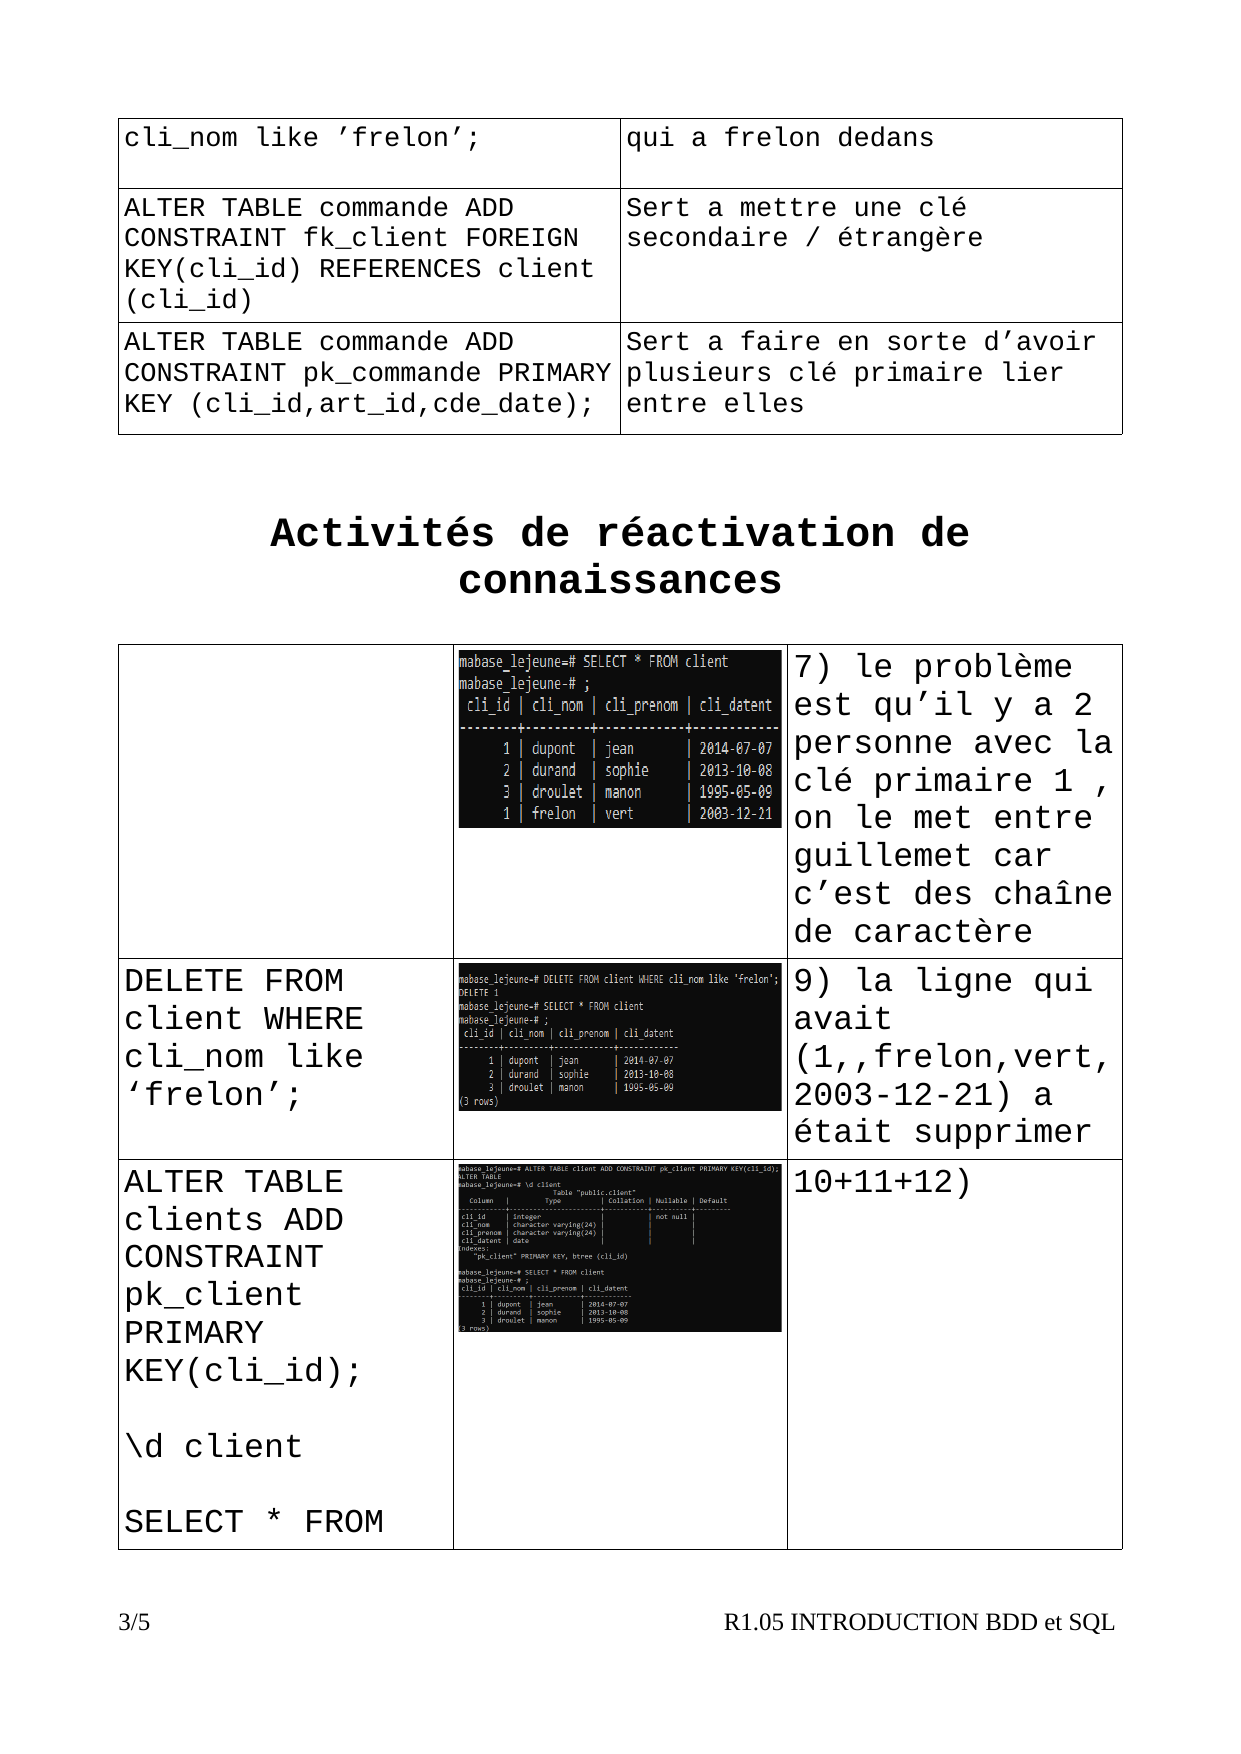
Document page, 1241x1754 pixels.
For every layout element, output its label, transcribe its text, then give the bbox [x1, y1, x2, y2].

table_header [454, 645, 787, 958]
table_cell ALTER TABLE clients ADD CONSTRAINT pk_client PRIMARY KEY(cli_id); \d client SELECT * FROM [119, 1160, 453, 1548]
text Activités de réactivation de connaissances [118, 512, 1122, 606]
table_cell qui a frelon dedans [621, 119, 1122, 188]
table_cell DELETE FROM client WHERE cli_nom like ‘frelon’; [119, 959, 453, 1159]
table_cell cli_nom like ’frelon’; [119, 119, 620, 188]
table_cell [454, 1160, 787, 1548]
picture [458, 650, 782, 828]
table_cell Sert a faire en sorte d’avoir plusieurs clé primaire lier entre elles [621, 323, 1122, 434]
table_cell 9) la ligne qui avait (1,,frelon,vert,2003-12-21) a était supprimer [788, 959, 1122, 1159]
table_cell 10+11+12) [788, 1160, 1122, 1548]
table_cell Sert a mettre une clé secondaire / étrangère [621, 189, 1122, 322]
table_header [119, 645, 453, 958]
table_cell [454, 959, 787, 1159]
picture [458, 1164, 782, 1332]
table_header 7) le problème est qu’il y a 2 personne avec la clé primaire 1 , on le met entre guillemet car c’est des chaîne de caractère [788, 645, 1122, 958]
picture [458, 963, 782, 1111]
table_cell ALTER TABLE commande ADD CONSTRAINT fk_client FOREIGN KEY(cli_id) REFERENCES client (cli_id) [119, 189, 620, 322]
table_cell ALTER TABLE commande ADD CONSTRAINT pk_commande PRIMARY KEY (cli_id,art_id,cde_date); [119, 323, 620, 434]
